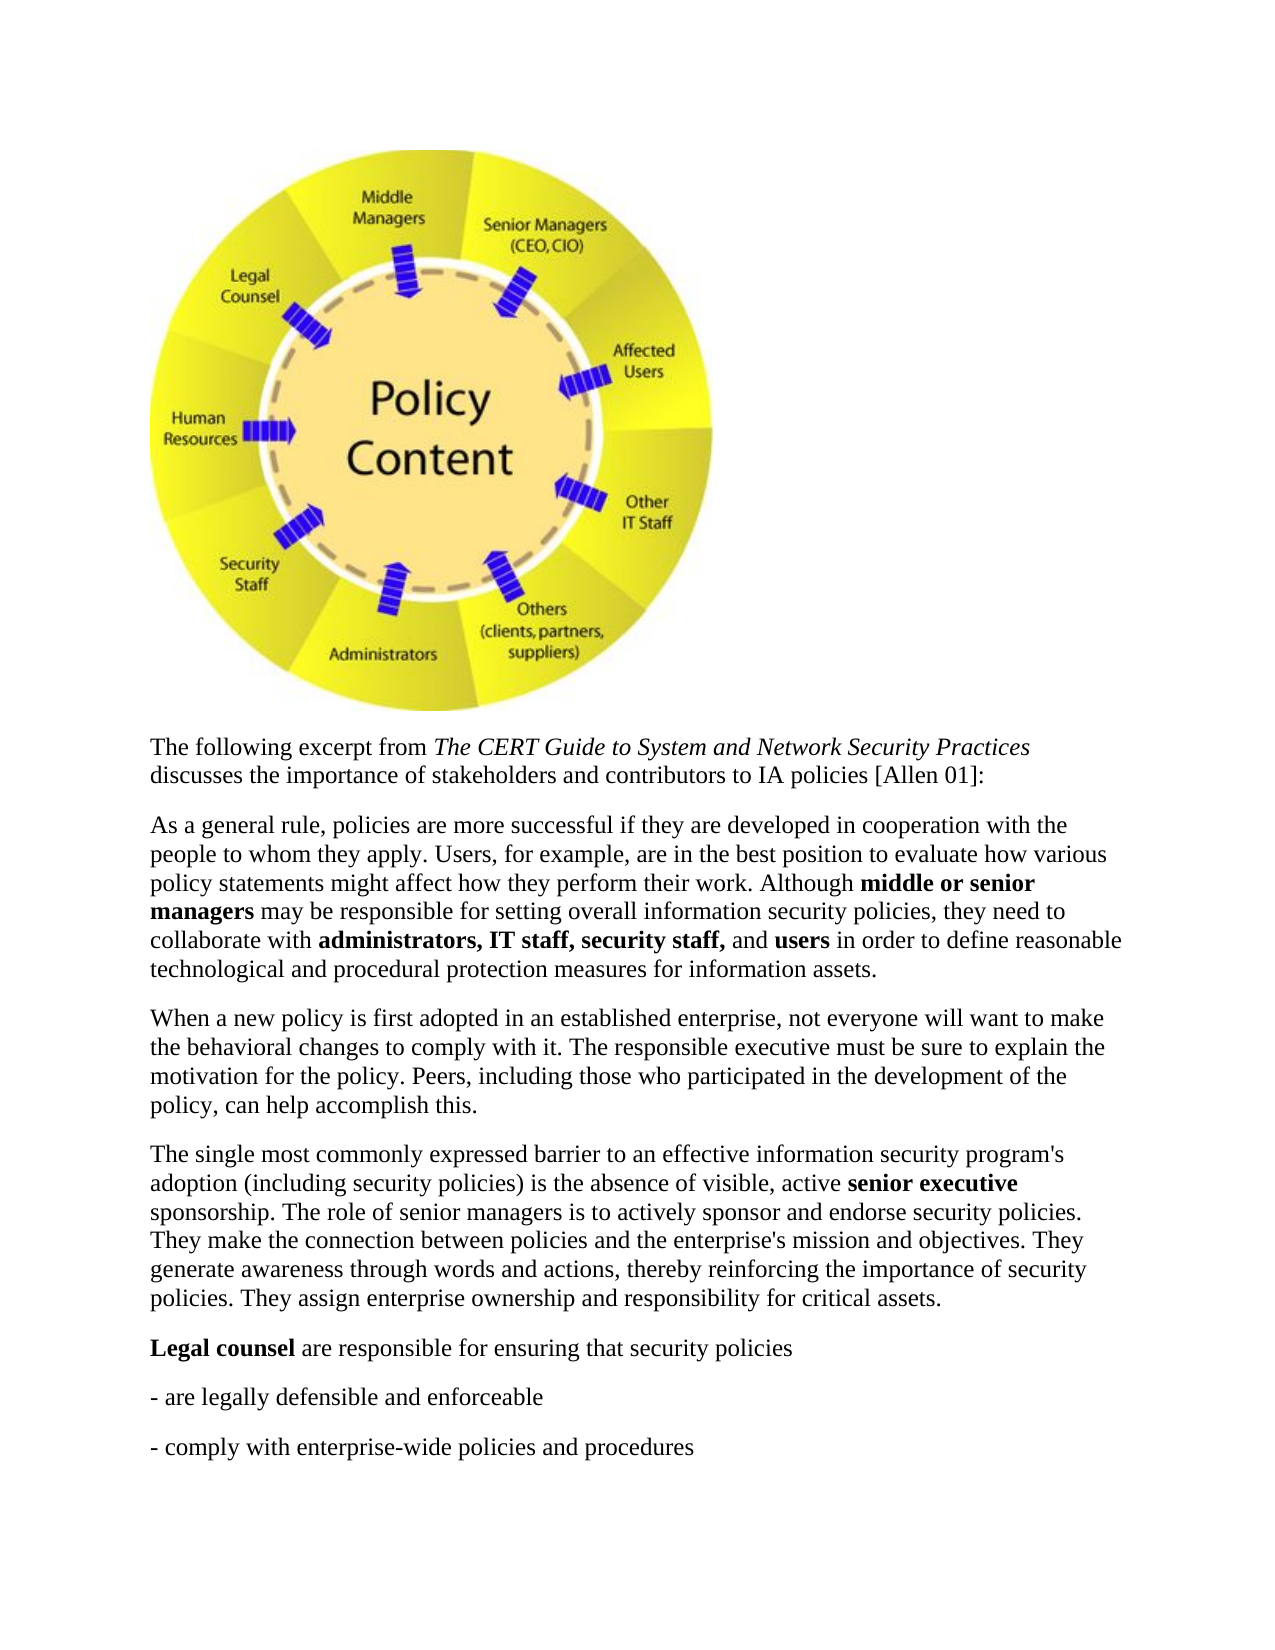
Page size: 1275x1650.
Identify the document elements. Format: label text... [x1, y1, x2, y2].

text The single most commonly expressed barrier to an effective information security program's adoption (including security policies) is the absence of visible, active senior executive sponsorship. The role of senior managers is to actively sponsor and endorse security policies. They make the connection between policies and the enterprise's mission and objectives. They generate awareness through words and actions, thereby reinforcing the importance of security policies. They assign enterprise ownership and responsibility for critical assets. [150, 1139, 1125, 1312]
text Legal counsel are responsible for ensuring that security policies [150, 1333, 1125, 1361]
text As a general rule, policies are more successful if they are developed in cooperation with the people to whom they apply. Users, for example, are in the best position to evaluate how various policy statements might affect how they perform their work. Although middle or senior managers may be responsible for setting overall information security policies, they need to collaborate with administrators, IT staff, security staff, and users in order to define reasonable technological and procedural protection measures for information assets. [150, 810, 1125, 983]
text When a new policy is first adopted in an established enterprise, not everyone will want to make the behavioral changes to comply with it. The responsible executive must be sure to explain the motivation for the policy. Peers, including those who participated in the development of the policy, can help accomplish this. [150, 1003, 1125, 1118]
text The following excerpt from The CERT Guide to System and Network Security Practices discusses the importance of stakeholders and contributors to IA policies [Allen 01]: [150, 732, 1125, 789]
text - are legally defensible and enforceable [150, 1382, 1125, 1411]
text - comply with enterprise-wide policies and procedures [150, 1432, 1125, 1461]
